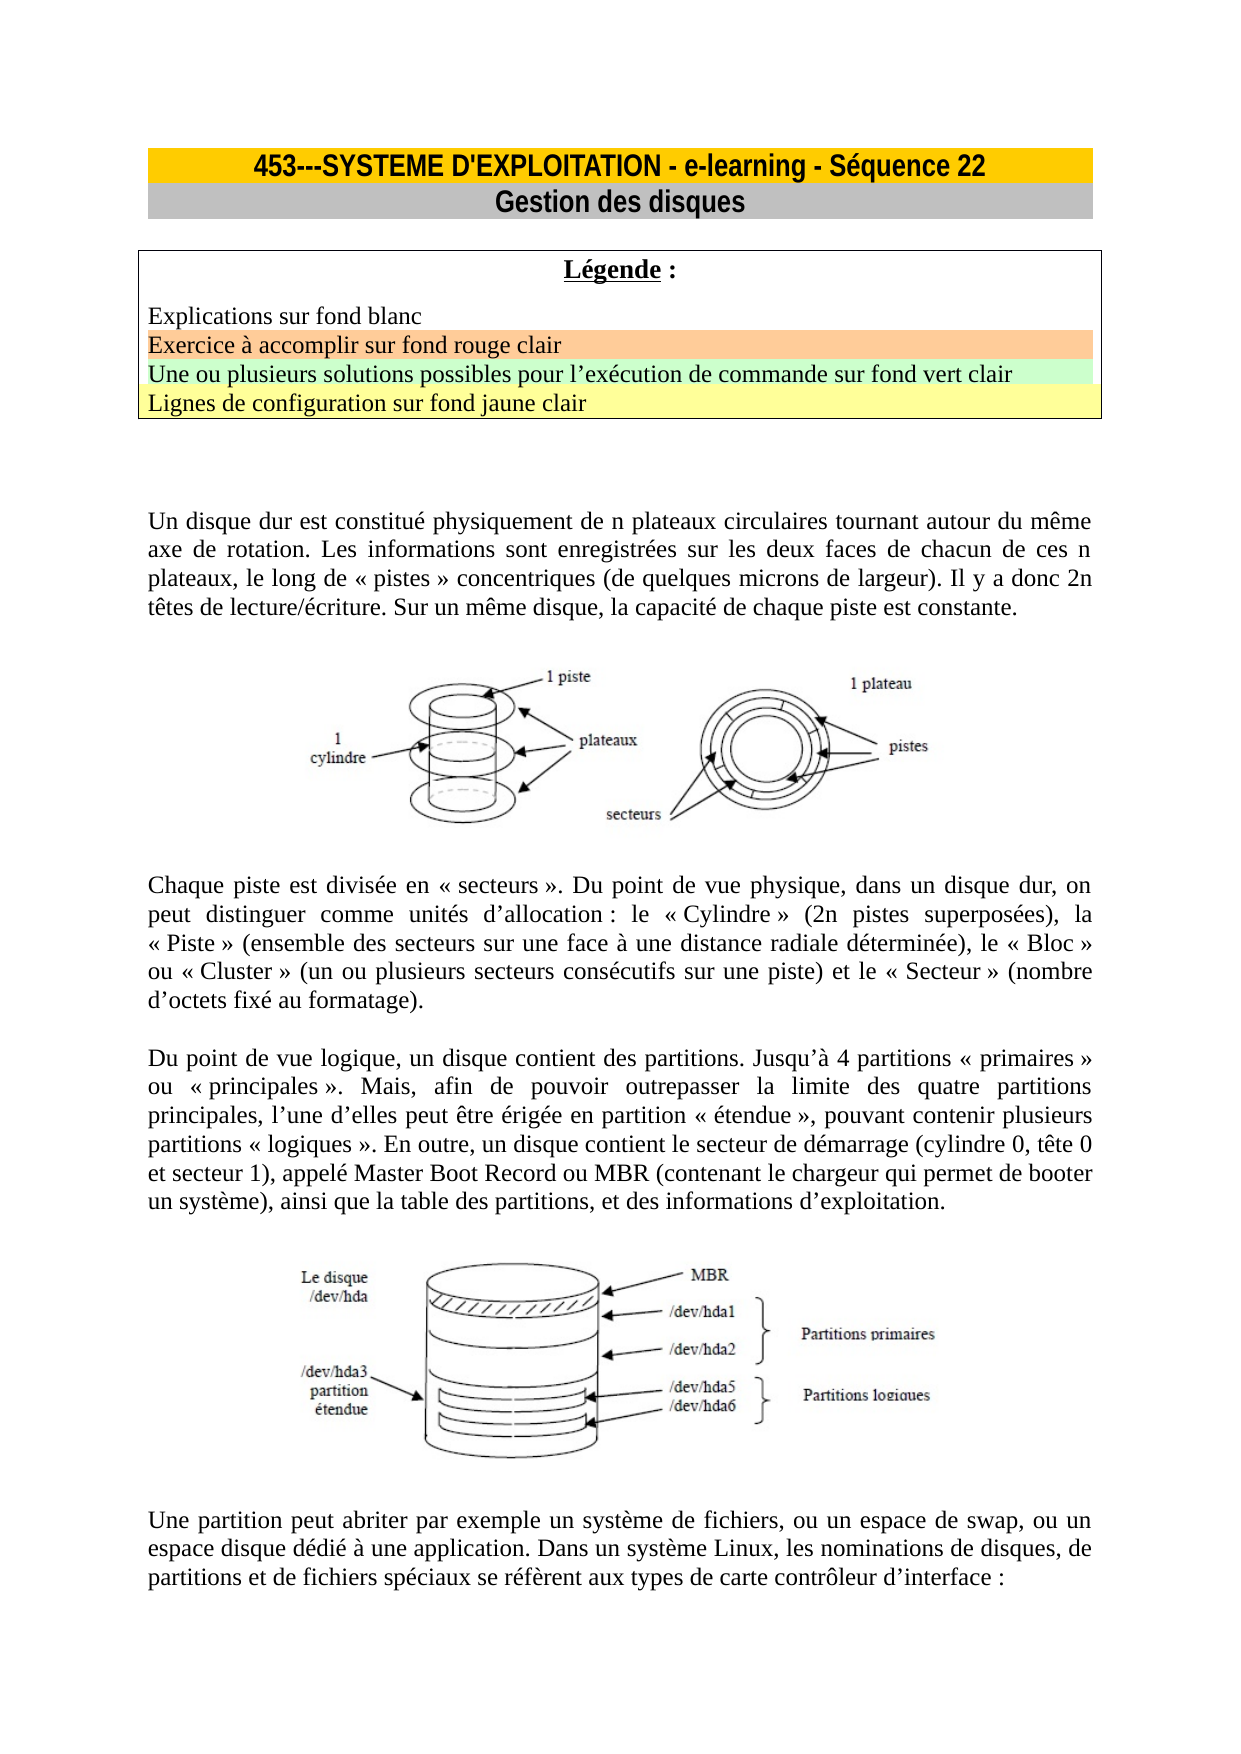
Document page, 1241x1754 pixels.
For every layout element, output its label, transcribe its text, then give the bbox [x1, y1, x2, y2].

text Gestion des disques [148, 183, 1093, 219]
text 453---SYSTEME D'EXPLOITATION - e-learning - Séquence 22 [148, 148, 1093, 183]
text Lignes de configuration sur fond jaune clair [139, 384, 1101, 418]
picture [282, 1243, 957, 1476]
text Un disque dur est constitué physiquement de n plateaux circulaires tournant autour du même axe de rotation. Les informations sont enregistrées sur les deux faces de chacun de ces n plateaux, le long de « pistes » concentriques (de quelques microns de largeur). Il y a donc 2n têtes de lecture/écriture. Sur un même disque, la capacité de chaque piste est constante. [148, 506, 1093, 621]
text Du point de vue logique, un disque contient des partitions. Jusqu’à 4 partitions « primaires » ou « principales ». Mais, afin de pouvoir outrepasser la limite des quatre partitions principales, l’une d’elles peut être érigée en partition « étendue », pouvant contenir plusieurs partitions « logiques ». En outre, un disque contient le secteur de démarrage (cylindre 0, tête 0 et secteur 1), appelé Master Boot Record ou MBR (contenant le chargeur qui permet de booter un système), ainsi que la table des partitions, et des informations d’exploitation. [148, 1043, 1093, 1215]
text Une partition peut abriter par exemple un système de fichiers, ou un espace de swap, ou un espace disque dédié à une application. Dans un système Linux, les nominations de disques, de partitions et de fichiers spéciaux se réfèrent aux types de carte contrôleur d’interface : [148, 1505, 1093, 1591]
text Exercice à accomplir sur fond rouge clair [148, 330, 1093, 359]
picture [287, 649, 953, 842]
text Explications sur fond blanc [148, 301, 1093, 330]
text Légende : [139, 251, 1101, 285]
text Une ou plusieurs solutions possibles pour l’exécution de commande sur fond vert clair [148, 359, 1093, 384]
text Chaque piste est divisée en « secteurs ». Du point de vue physique, dans un disque dur, on peut distinguer comme unités d’allocation : le « Cylindre » (2n pistes superposées), la « Piste » (ensemble des secteurs sur une face à une distance radiale déterminée), le « Bloc » ou « Cluster » (un ou plusieurs secteurs consécutifs sur une piste) et le « Secteur » (nombre d’octets fixé au formatage). [148, 870, 1093, 1014]
